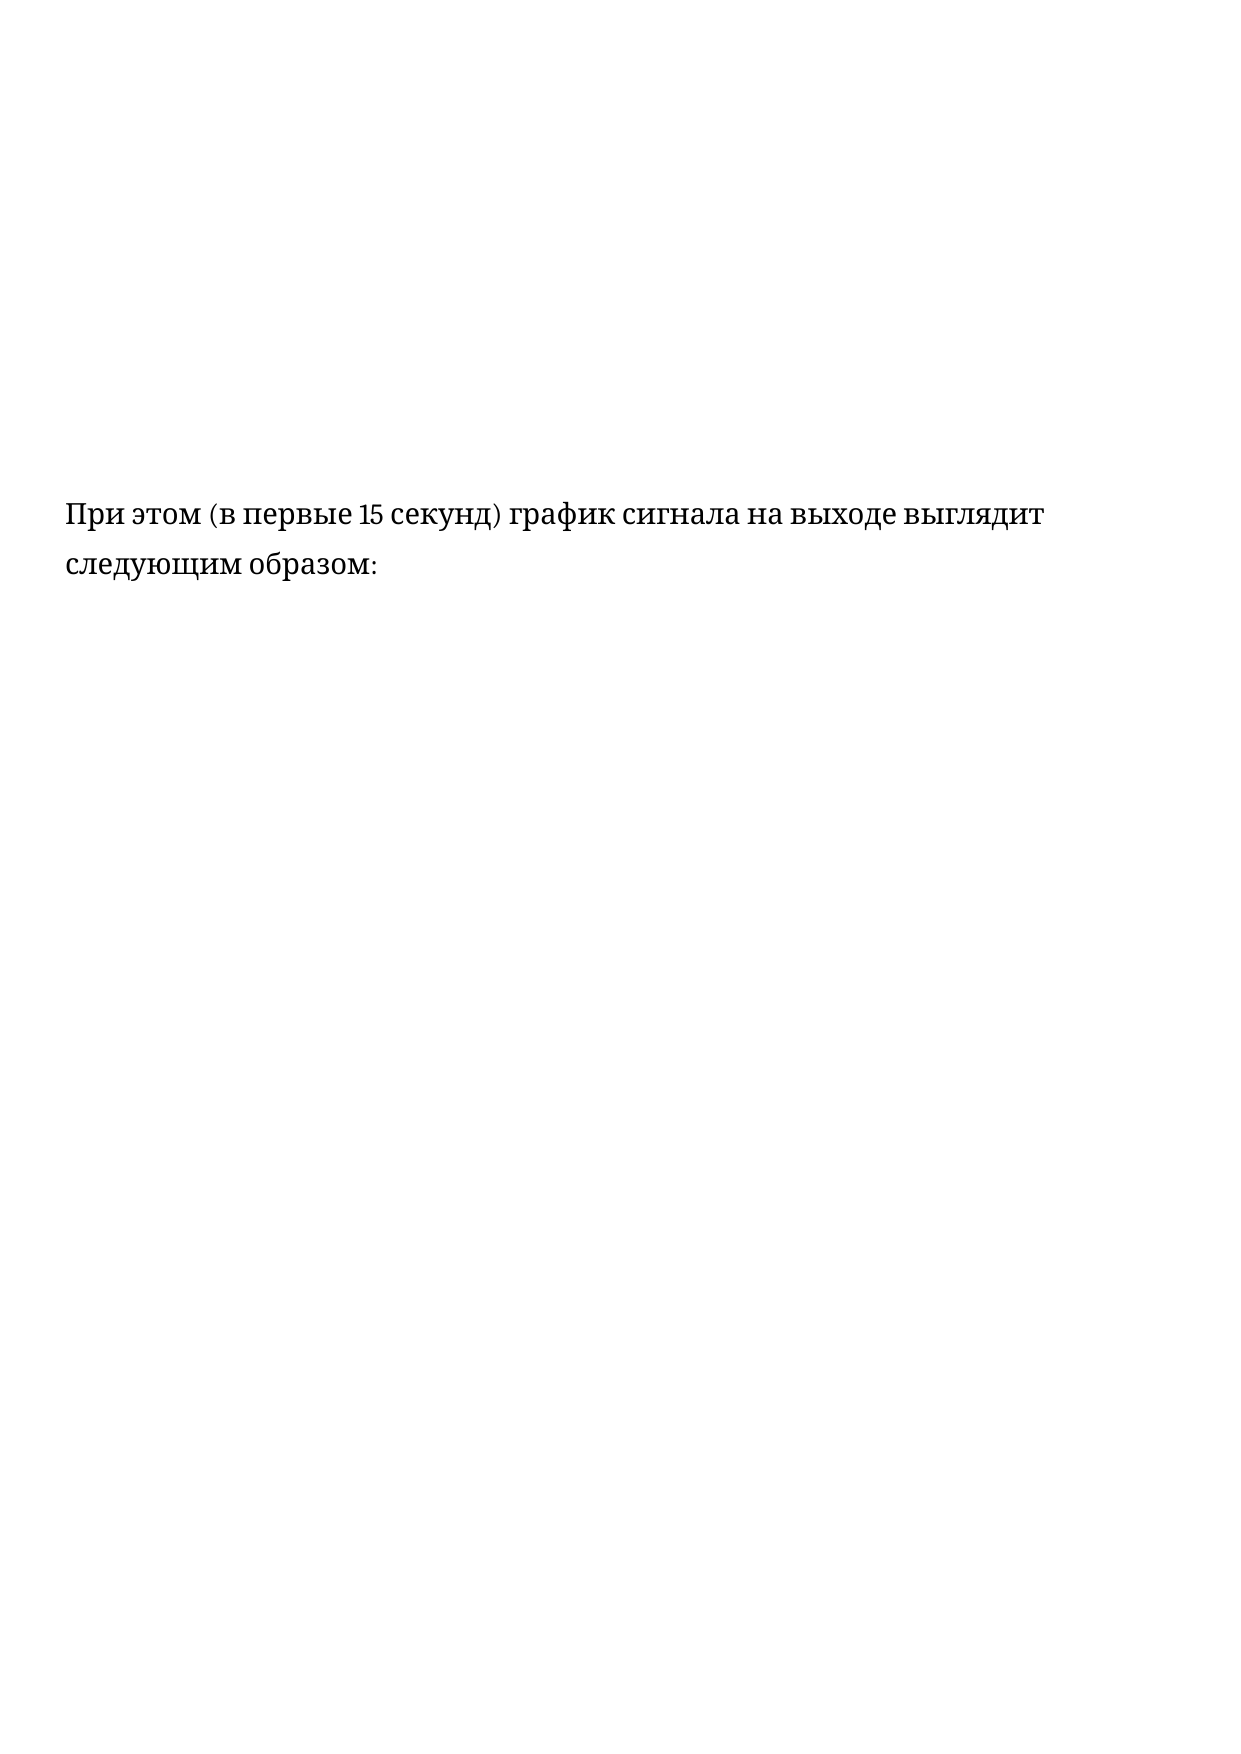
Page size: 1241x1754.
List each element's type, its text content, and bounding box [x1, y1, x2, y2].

table_cell Блок формирует на выходе периодический линейно нарастающий пилообразный сигнал: , где– свойства блока, – выходной сигнал,– текущее модельное время в секундах, – дробная часть. Свойства: Размах –(высота «зуба» пилы, амплитуда сигнала). Период – период следования треугольных импульсов. Смещение –, ордината основания «зуба» (нижней точки) пилы. Свойства могут быть векторами:,и , размерности которых должны быть одинаковы, в этом случае на выходе будет также формироваться векторный сигнал: Примеры заполнения диалогового окна свойств блока: Примечания: По умолчанию блок формирует скалярный выходной сигнал. Именованные свойства могут быть заданы как локальные переменные модели (субмодели) во вкладке Параметры, как глобальные сигналы проекта при помощи пункта главного меню Сервис → Сигналы, или как внешние сигналы проекта при помощи подключаемой базы сигналов. Блок идентичен следующей расчетной схеме (свойства Пилы заданы равными 2, 3 и 5): При этом (в первые 15 секунд) график сигнала на выходе выглядит следующим образом: [59, 59, 1181, 1146]
